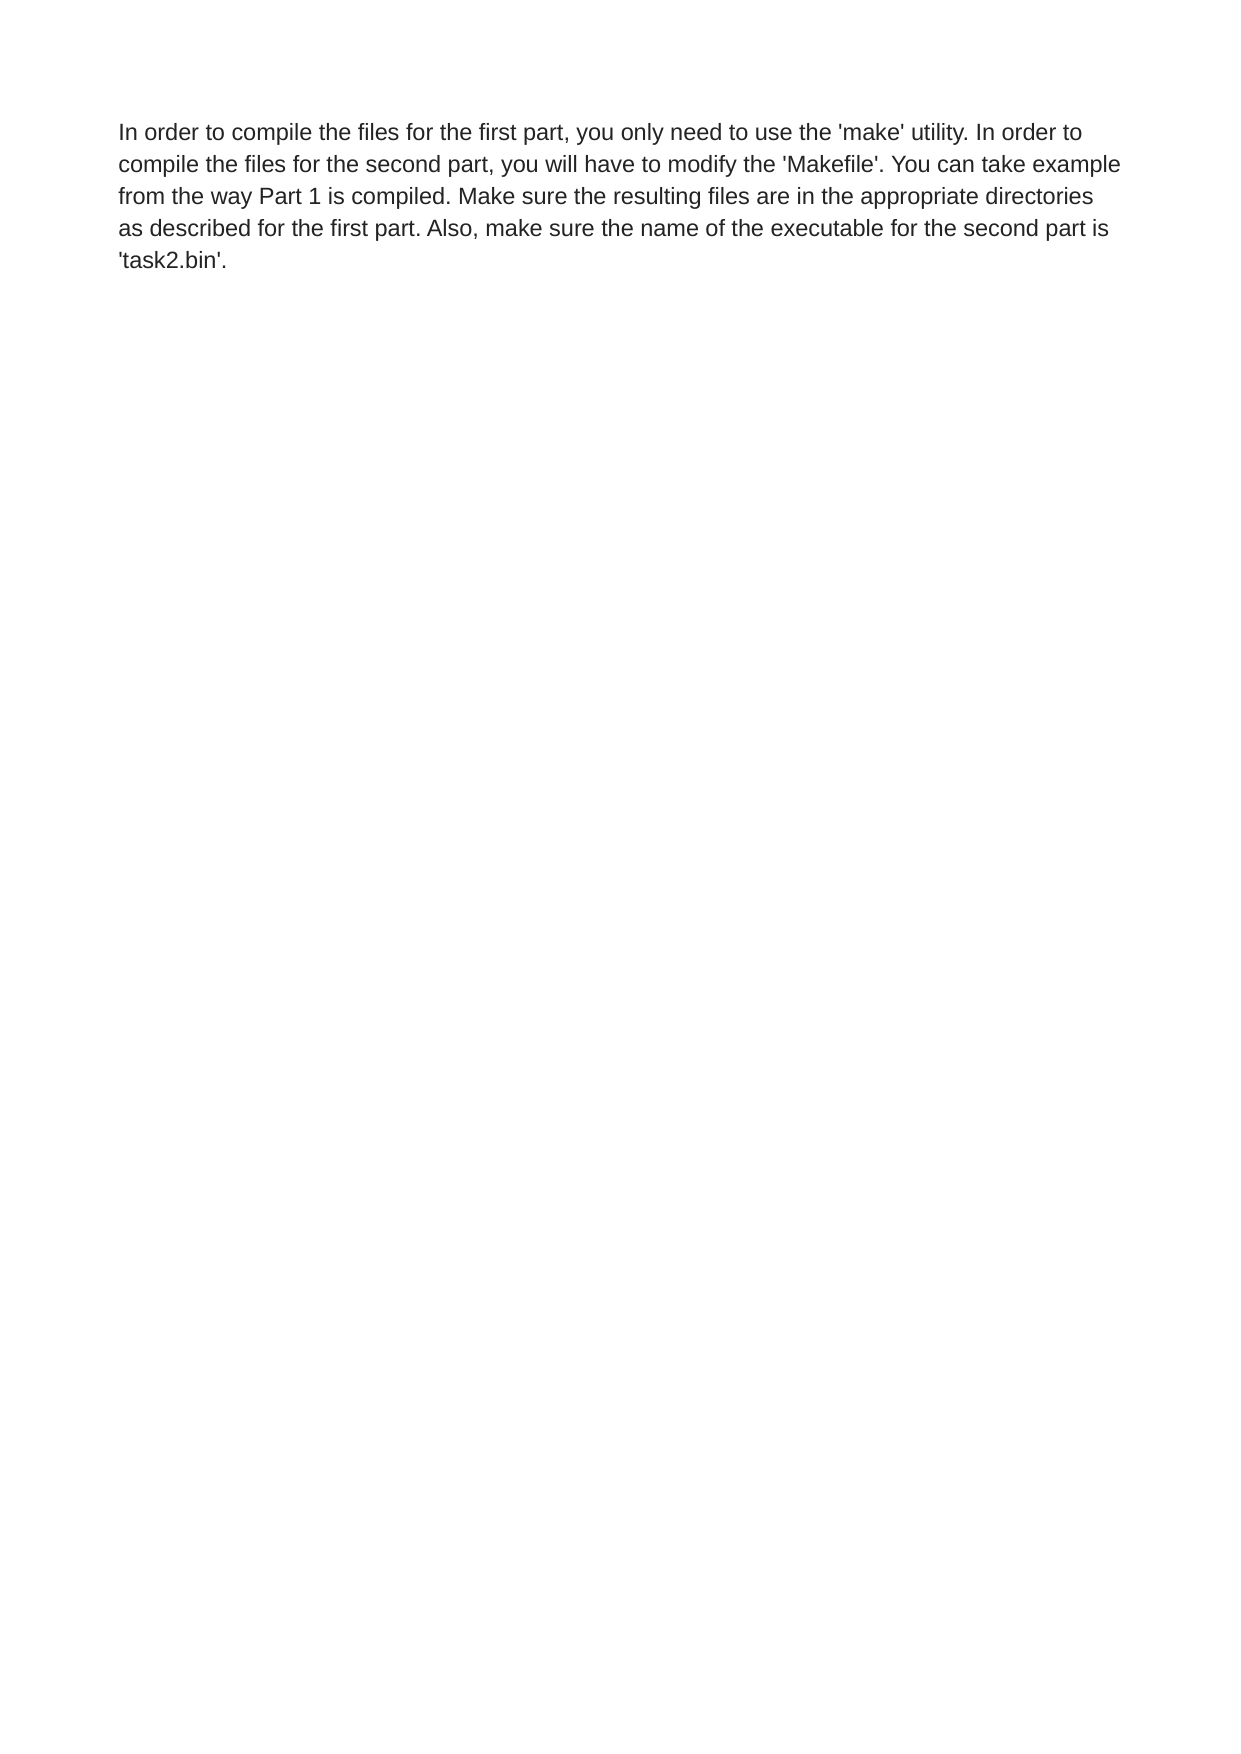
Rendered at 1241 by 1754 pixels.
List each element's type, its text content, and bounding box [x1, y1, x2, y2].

text In order to compile the files for the first part, you only need to use the 'make' utility. In order to compile the files for the second part, you will have to modify the 'Makefile'. You can take example from the way Part 1 is compiled. Make sure the resulting files are in the appropriate directories as described for the first part. Also, make sure the name of the executable for the second part is 'task2.bin'. [118, 118, 1122, 274]
